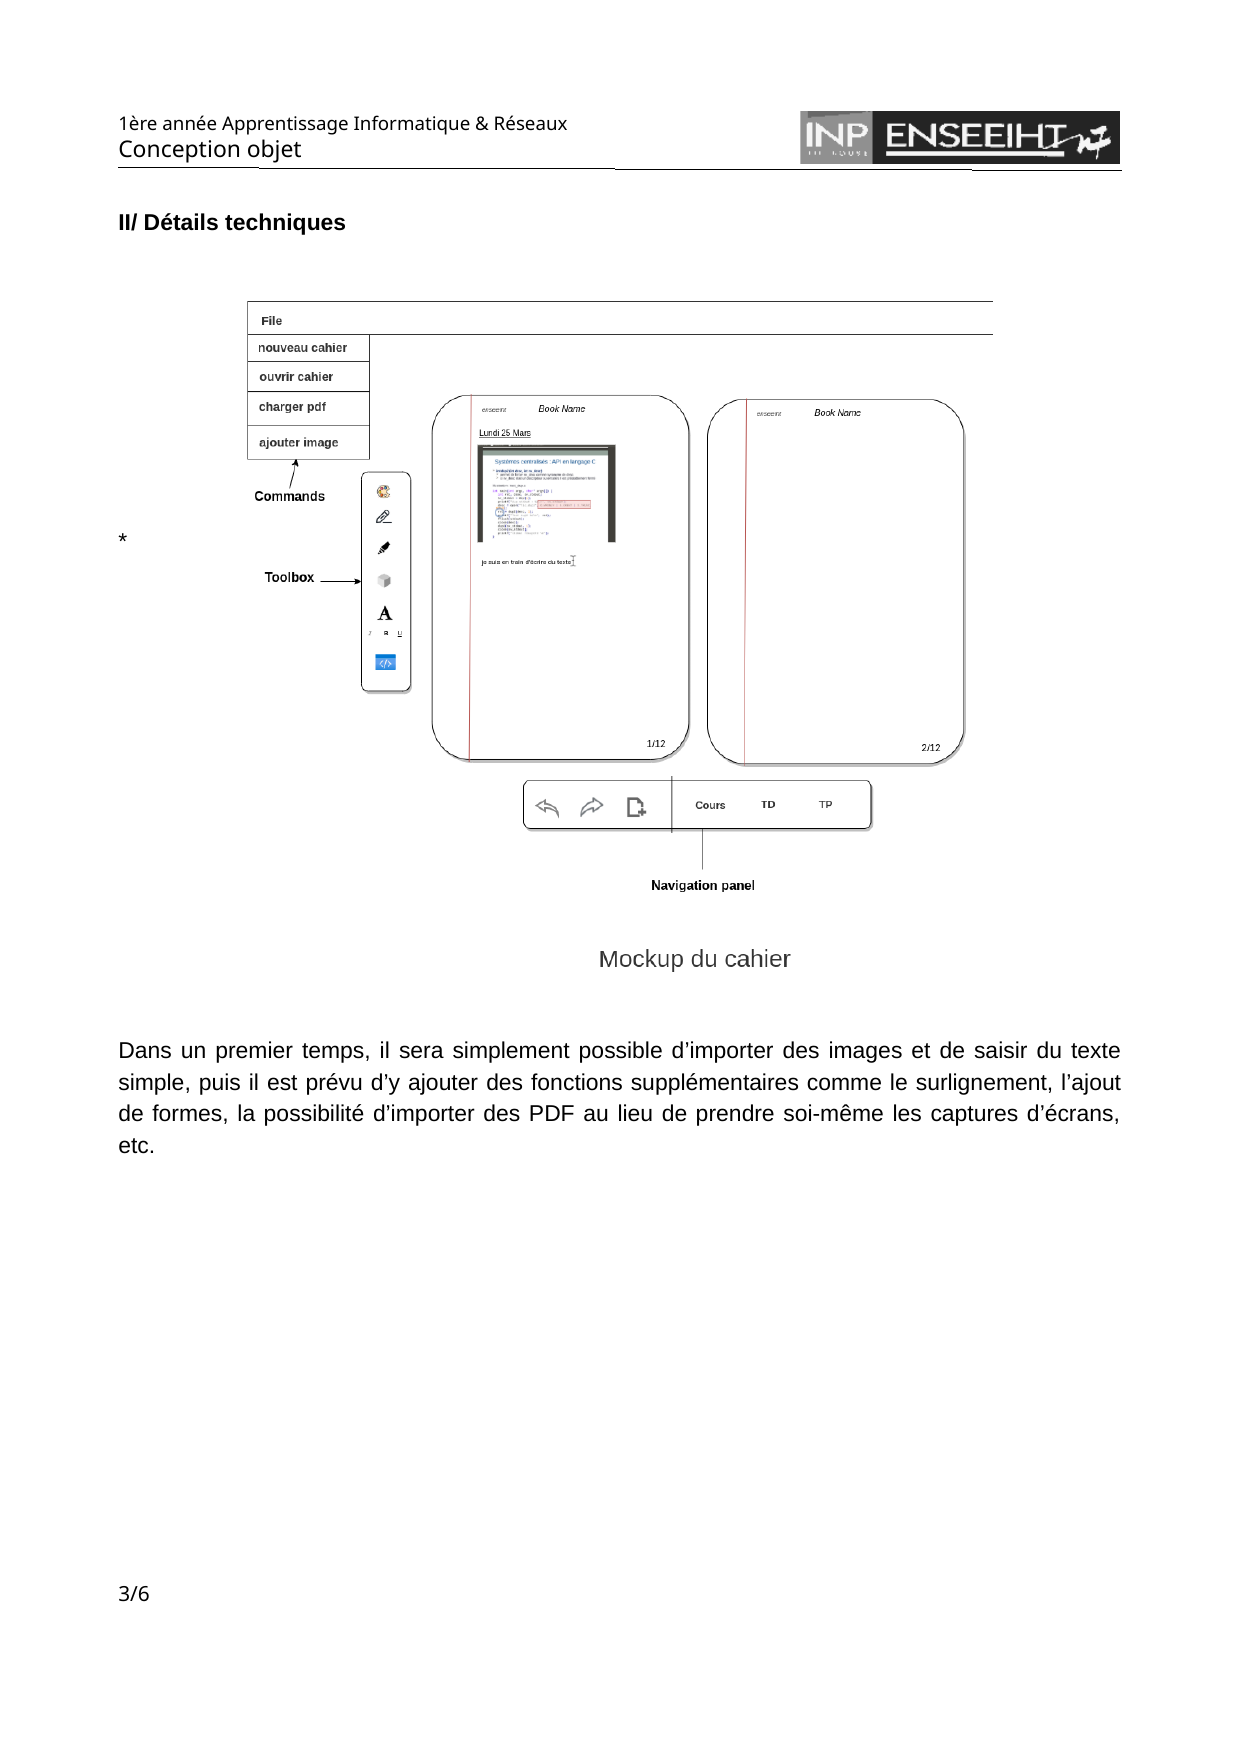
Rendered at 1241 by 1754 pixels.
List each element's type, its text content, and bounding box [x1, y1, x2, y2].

text Dans un premier temps, il sera simplement possible d’importer des images et de saisir du texte simple, puis il est prévu d’y ajouter des fonctions supplémentaires comme le surlignement, l’ajout de formes, la possibilité d’importer des PDF au lieu de prendre soi-même les captures d’écrans, etc. [118, 1037, 1122, 1158]
picture [800, 111, 1120, 164]
picture [247, 301, 993, 973]
text II/ Détails techniques [118, 176, 1122, 235]
text [993, 528, 1122, 554]
text * [118, 528, 247, 554]
